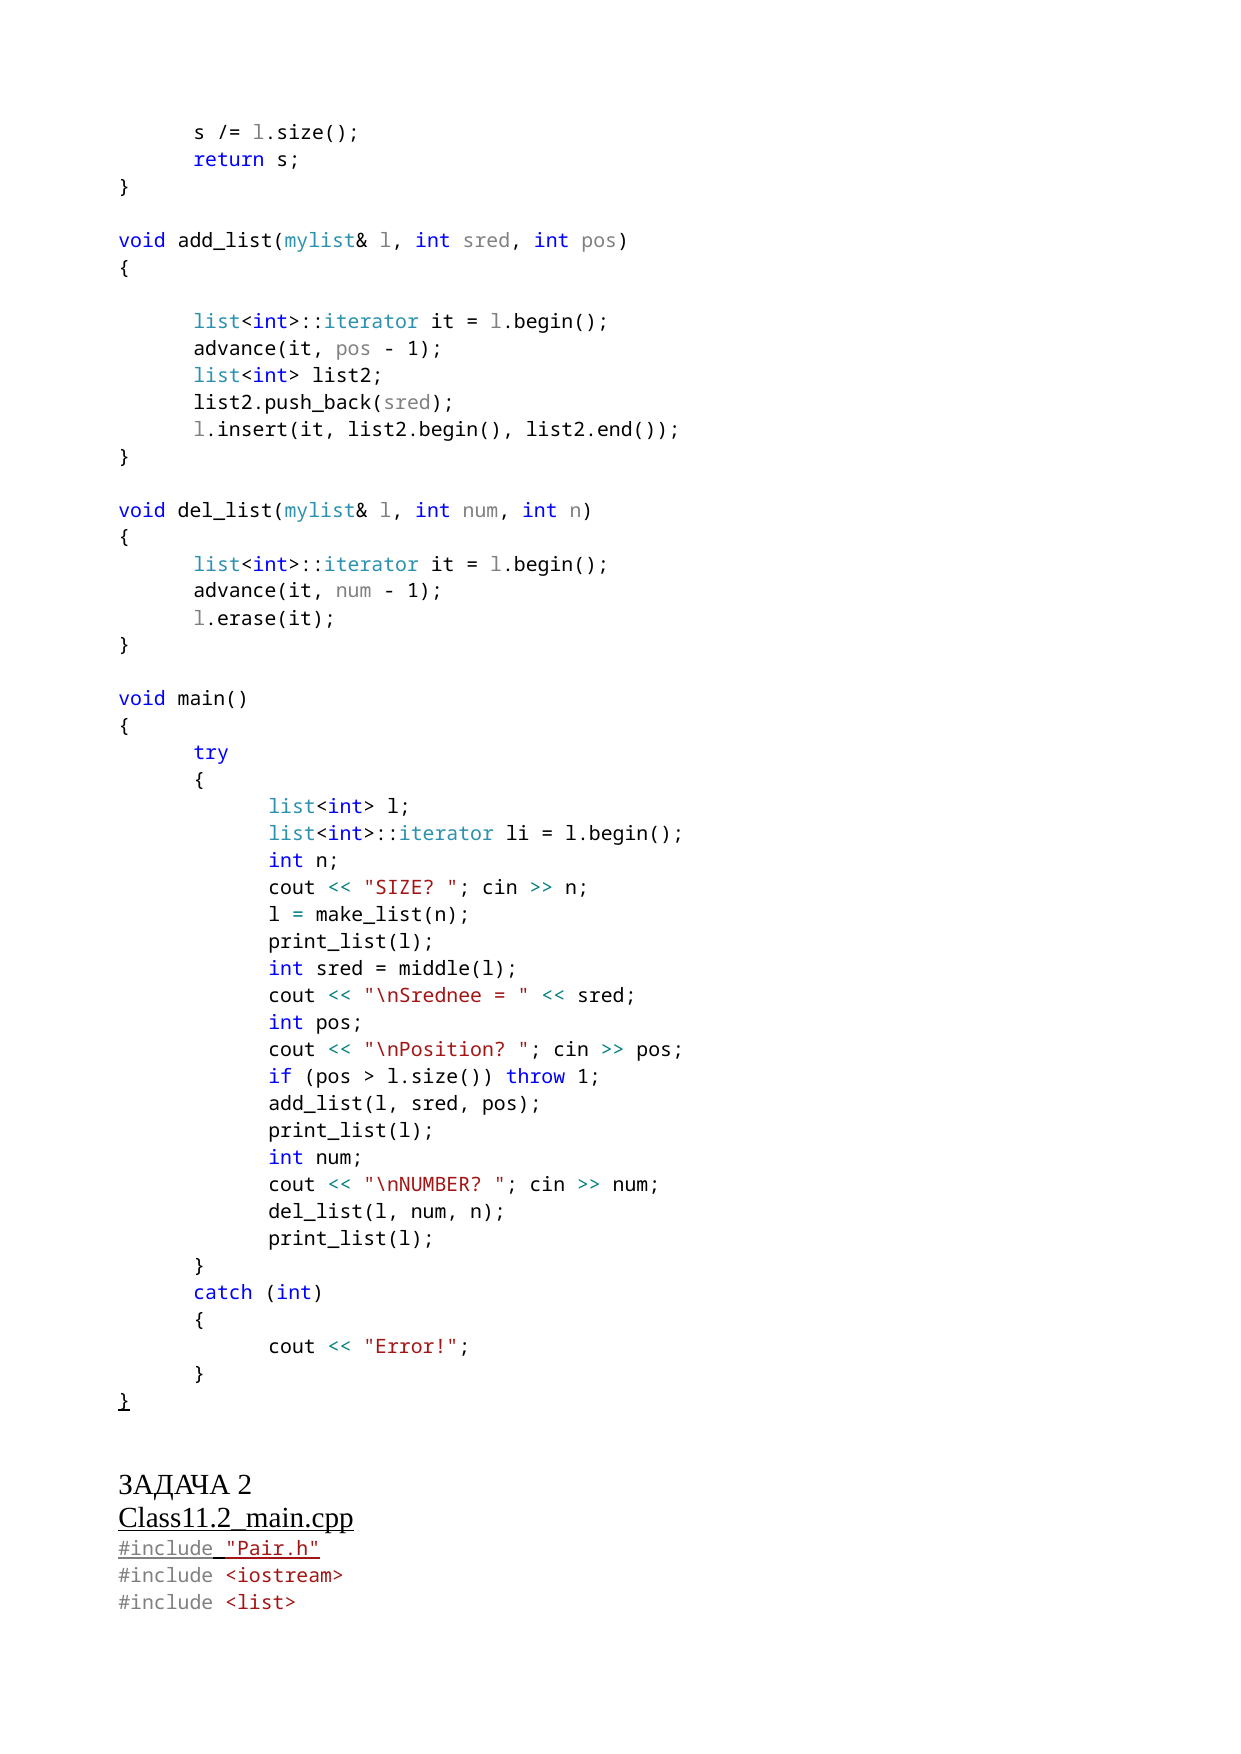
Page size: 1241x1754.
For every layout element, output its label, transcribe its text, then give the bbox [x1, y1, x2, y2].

text l = make_list(n); [118, 901, 1122, 927]
text list<int>::iterator it = l.begin(); [118, 307, 1122, 334]
text { [118, 712, 1122, 739]
text print_list(l); [118, 1224, 1122, 1251]
text { [118, 1305, 1122, 1332]
text ЗАДАЧА 2 [118, 1467, 1122, 1501]
text print_list(l); [118, 927, 1122, 954]
text cout << "SIZE? "; cin >> n; [118, 873, 1122, 901]
text cout << "\nSrednee = " << sred; [118, 981, 1122, 1008]
text advance(it, num - 1); [118, 577, 1122, 604]
text } [118, 1359, 1122, 1386]
text void main() [118, 685, 1122, 712]
text list<int> list2; [118, 361, 1122, 388]
text del_list(l, num, n); [118, 1197, 1122, 1224]
text cout << "\nNUMBER? "; cin >> num; [118, 1170, 1122, 1197]
text return s; [118, 145, 1122, 172]
text #include "Pair.h" [118, 1534, 1122, 1561]
text int sred = middle(l); [118, 954, 1122, 981]
text void del_list(mylist& l, int num, int n) [118, 496, 1122, 523]
text try [118, 739, 1122, 766]
text l.erase(it); [118, 604, 1122, 631]
text advance(it, pos - 1); [118, 334, 1122, 361]
text cout << "\nPosition? "; cin >> pos; [118, 1035, 1122, 1062]
text } [118, 1386, 1122, 1413]
text void add_list(mylist& l, int sred, int pos) [118, 226, 1122, 253]
text l.insert(it, list2.begin(), list2.end()); [118, 415, 1122, 442]
text print_list(l); [118, 1116, 1122, 1143]
text { [118, 253, 1122, 280]
text } [118, 172, 1122, 199]
text int n; [118, 847, 1122, 873]
text #include <list> [118, 1588, 1122, 1615]
text list<int>::iterator li = l.begin(); [118, 819, 1122, 847]
text int num; [118, 1143, 1122, 1170]
text { [118, 766, 1122, 793]
text list<int>::iterator it = l.begin(); [118, 550, 1122, 577]
text list<int> l; [118, 793, 1122, 819]
text { [118, 523, 1122, 550]
text cout << "Error!"; [118, 1332, 1122, 1359]
text if (pos > l.size()) throw 1; [118, 1062, 1122, 1089]
text catch (int) [118, 1278, 1122, 1305]
text Class11.2_main.cpp [118, 1501, 1122, 1534]
text } [118, 631, 1122, 658]
text add_list(l, sred, pos); [118, 1089, 1122, 1116]
text s /= l.size(); [118, 118, 1122, 145]
text int pos; [118, 1008, 1122, 1035]
text #include <iostream> [118, 1561, 1122, 1588]
text } [118, 1251, 1122, 1278]
text list2.push_back(sred); [118, 388, 1122, 415]
text } [118, 442, 1122, 469]
